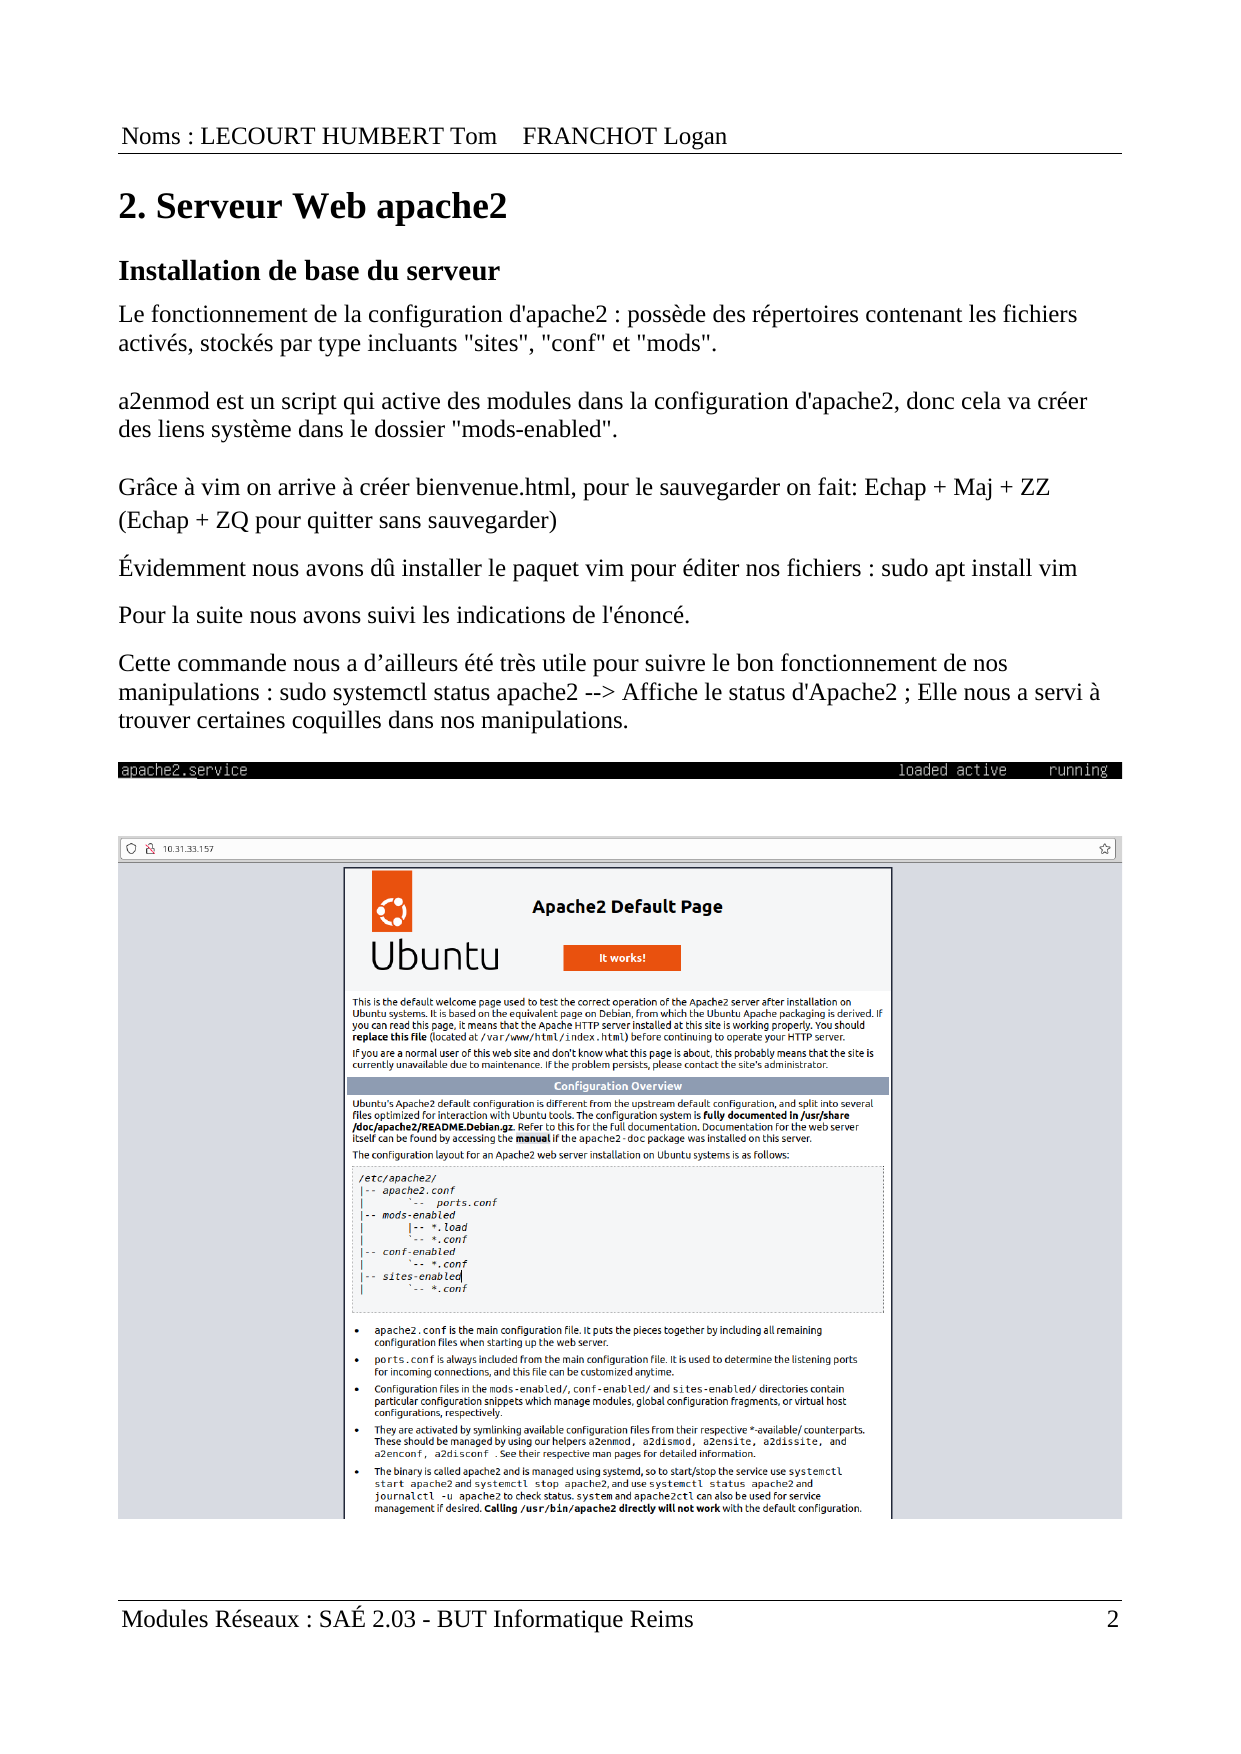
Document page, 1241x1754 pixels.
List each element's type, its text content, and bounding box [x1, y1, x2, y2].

text Grâce à vim on arrive à créer bienvenue.html, pour le sauvegarder on fait: Echap + Maj + ZZ (Echap + ZQ pour quitter sans sauvegarder) [118, 472, 1122, 534]
text Évidemment nous avons dû installer le paquet vim pour éditer nos fichiers : sudo apt install vim [118, 553, 1122, 581]
picture [118, 762, 1123, 779]
text Cette commande nous a d’ailleurs été très utile pour suivre le bon fonctionnement de nos manipulations : sudo systemctl status apache2 --> Affiche le status d'Apache2 ; Elle nous a servi à trouver certaines coquilles dans nos manipulations. [118, 648, 1122, 734]
subtitle 2. Serveur Web apache2 [118, 183, 1122, 226]
subtitle Installation de base du serveur [118, 253, 1122, 287]
text Le fonctionnement de la configuration d'apache2 : possède des répertoires contenant les fichiers activés, stockés par type incluants "sites", "conf" et "mods". [118, 299, 1122, 357]
picture [118, 836, 1123, 1519]
text Pour la suite nous avons suivi les indications de l'énoncé. [118, 600, 1122, 629]
text a2enmod est un script qui active des modules dans la configuration d'apache2, donc cela va créer des liens système dans le dossier "mods-enabled". [118, 386, 1122, 443]
